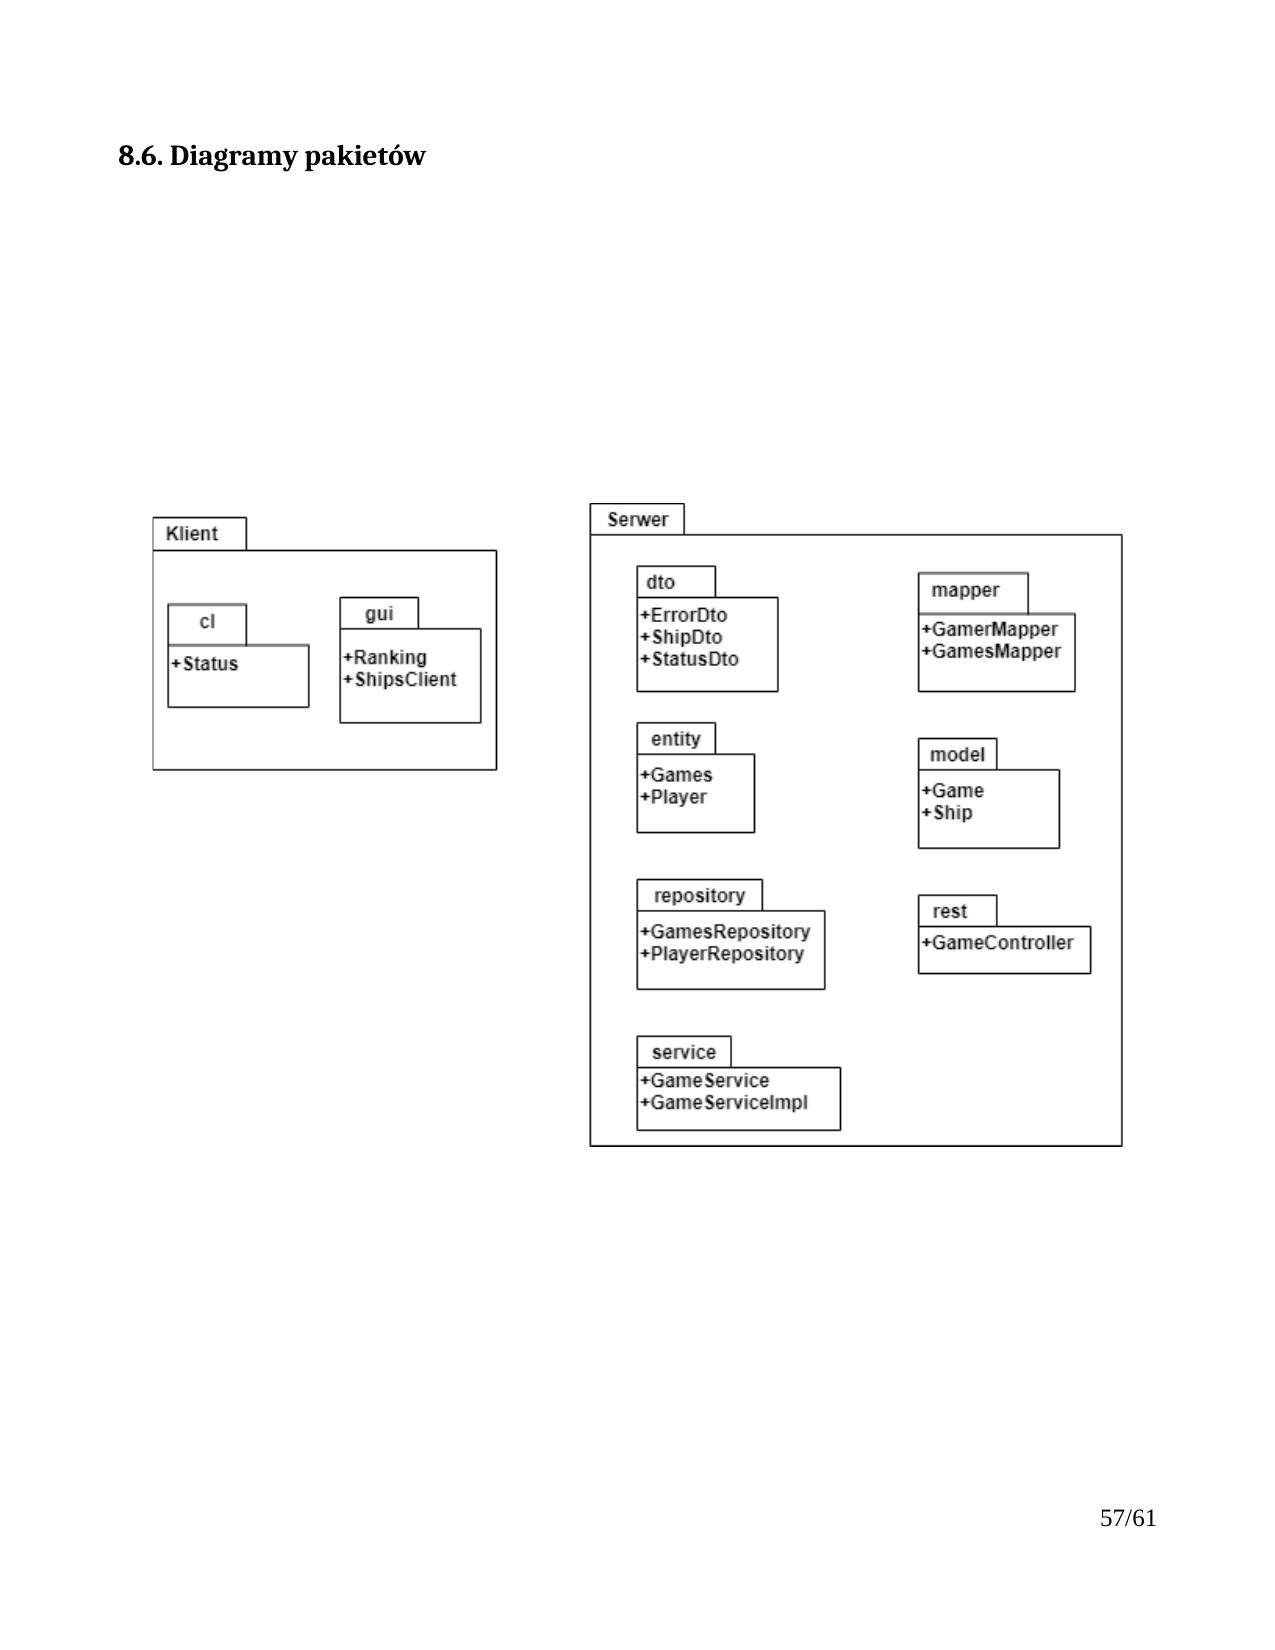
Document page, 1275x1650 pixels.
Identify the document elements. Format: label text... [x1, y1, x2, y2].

picture [152, 503, 1123, 1147]
subtitle 8.6. Diagramy pakietów [118, 139, 1157, 172]
